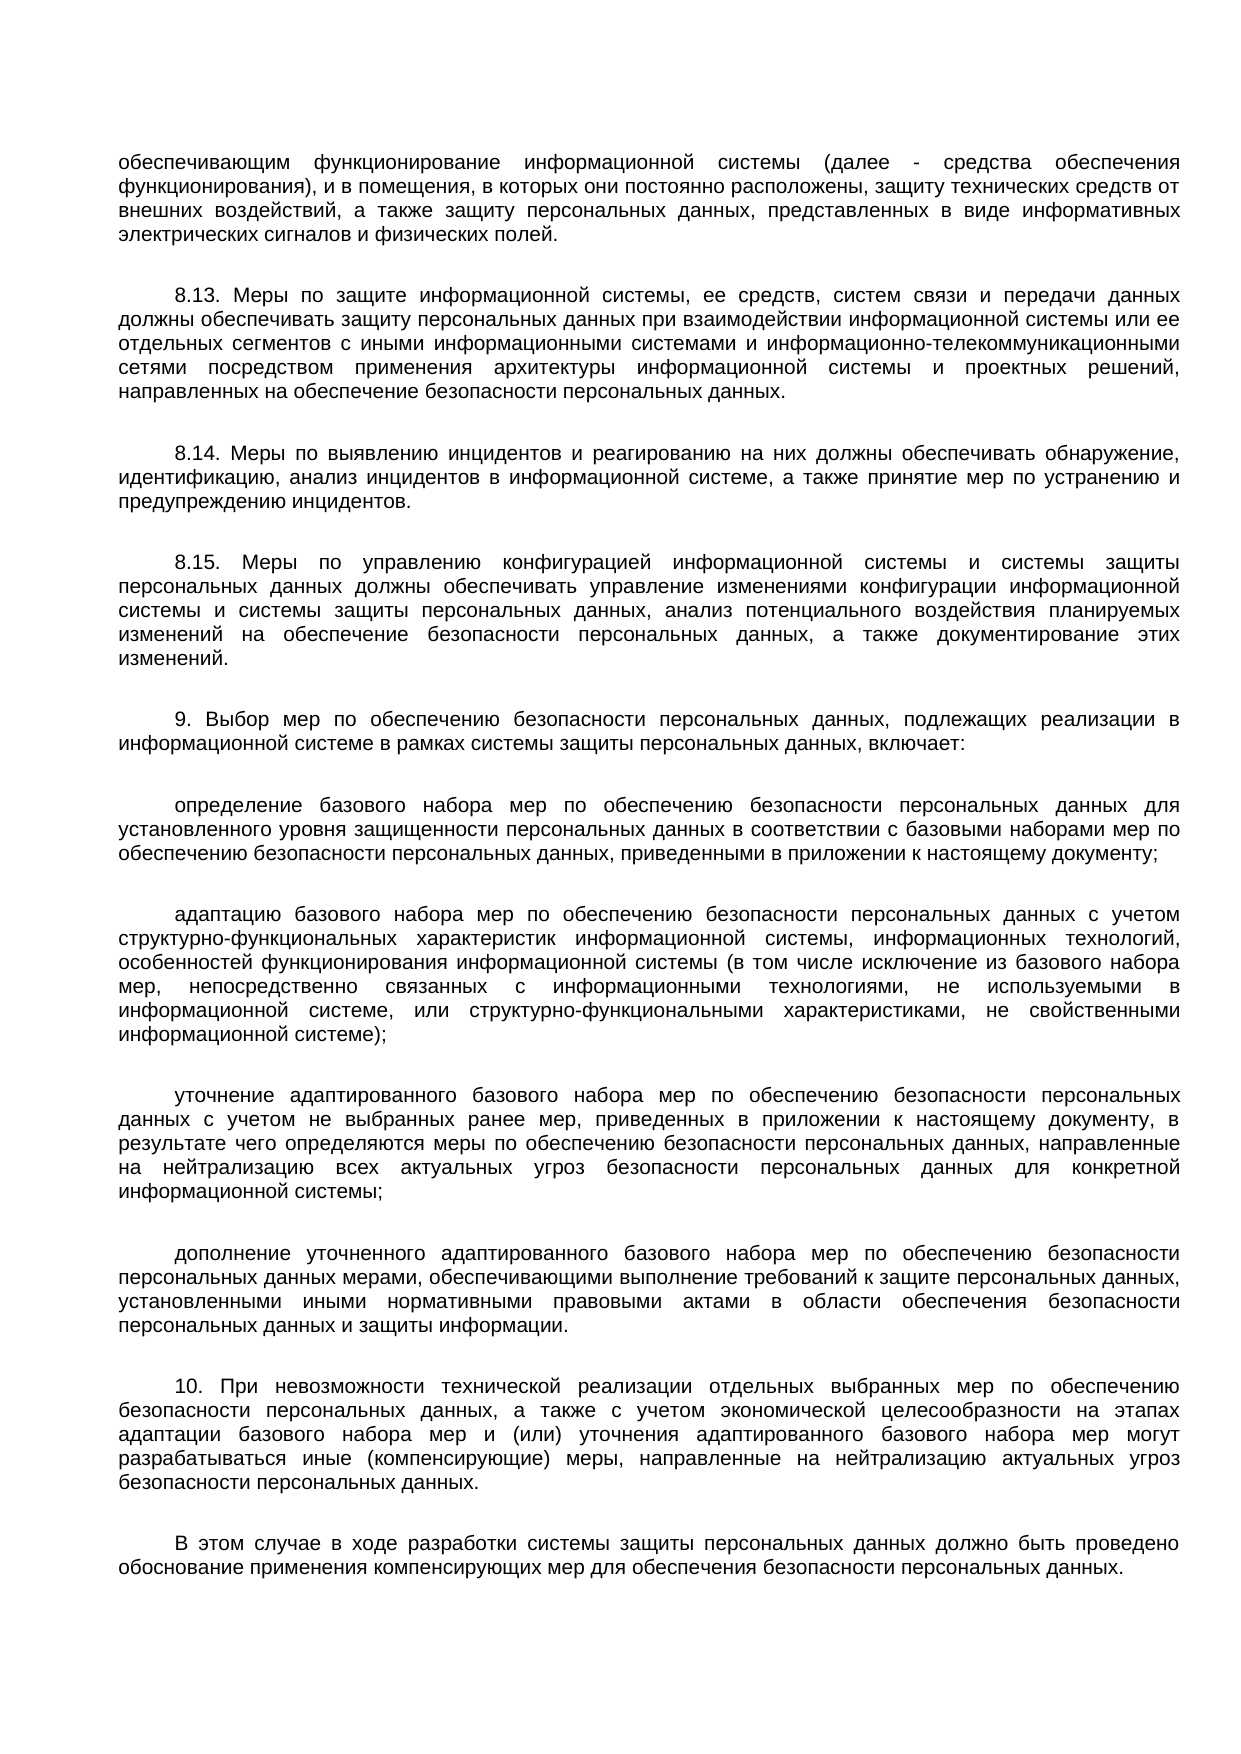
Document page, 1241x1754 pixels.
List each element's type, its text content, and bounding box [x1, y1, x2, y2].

text обеспечивающим функционирование информационной системы (далее - средства обеспечения функционирования), и в помещения, в которых они постоянно расположены, защиту технических средств от внешних воздействий, а также защиту персональных данных, представленных в виде информативных электрических сигналов и физических полей. [118, 150, 1181, 246]
text уточнение адаптированного базового набора мер по обеспечению безопасности персональных данных с учетом не выбранных ранее мер, приведенных в приложении к настоящему документу, в результате чего определяются меры по обеспечению безопасности персональных данных, направленные на нейтрализацию всех актуальных угроз безопасности персональных данных для конкретной информационной системы; [118, 1083, 1181, 1203]
text дополнение уточненного адаптированного базового набора мер по обеспечению безопасности персональных данных мерами, обеспечивающими выполнение требований к защите персональных данных, установленными иными нормативными правовыми актами в области обеспечения безопасности персональных данных и защиты информации. [118, 1241, 1181, 1336]
text определение базового набора мер по обеспечению безопасности персональных данных для установленного уровня защищенности персональных данных в соответствии с базовыми наборами мер по обеспечению безопасности персональных данных, приведенными в приложении к настоящему документу; [118, 793, 1181, 864]
text 8.13. Меры по защите информационной системы, ее средств, систем связи и передачи данных должны обеспечивать защиту персональных данных при взаимодействии информационной системы или ее отдельных сегментов с иными информационными системами и информационно-телекоммуникационными сетями посредством применения архитектуры информационной системы и проектных решений, направленных на обеспечение безопасности персональных данных. [118, 283, 1181, 403]
text 9. Выбор мер по обеспечению безопасности персональных данных, подлежащих реализации в информационной системе в рамках системы защиты персональных данных, включает: [118, 707, 1181, 755]
text 8.14. Меры по выявлению инцидентов и реагированию на них должны обеспечивать обнаружение, идентификацию, анализ инцидентов в информационной системе, а также принятие мер по устранению и предупреждению инцидентов. [118, 441, 1181, 512]
text В этом случае в ходе разработки системы защиты персональных данных должно быть проведено обоснование применения компенсирующих мер для обеспечения безопасности персональных данных. [118, 1531, 1181, 1579]
text 10. При невозможности технической реализации отдельных выбранных мер по обеспечению безопасности персональных данных, а также с учетом экономической целесообразности на этапах адаптации базового набора мер и (или) уточнения адаптированного базового набора мер могут разрабатываться иные (компенсирующие) меры, направленные на нейтрализацию актуальных угроз безопасности персональных данных. [118, 1374, 1181, 1494]
text адаптацию базового набора мер по обеспечению безопасности персональных данных с учетом структурно-функциональных характеристик информационной системы, информационных технологий, особенностей функционирования информационной системы (в том числе исключение из базового набора мер, непосредственно связанных с информационными технологиями, не используемыми в информационной системе, или структурно-функциональными характеристиками, не свойственными информационной системе); [118, 902, 1181, 1046]
text 8.15. Меры по управлению конфигурацией информационной системы и системы защиты персональных данных должны обеспечивать управление изменениями конфигурации информационной системы и системы защиты персональных данных, анализ потенциального воздействия планируемых изменений на обеспечение безопасности персональных данных, а также документирование этих изменений. [118, 550, 1181, 670]
